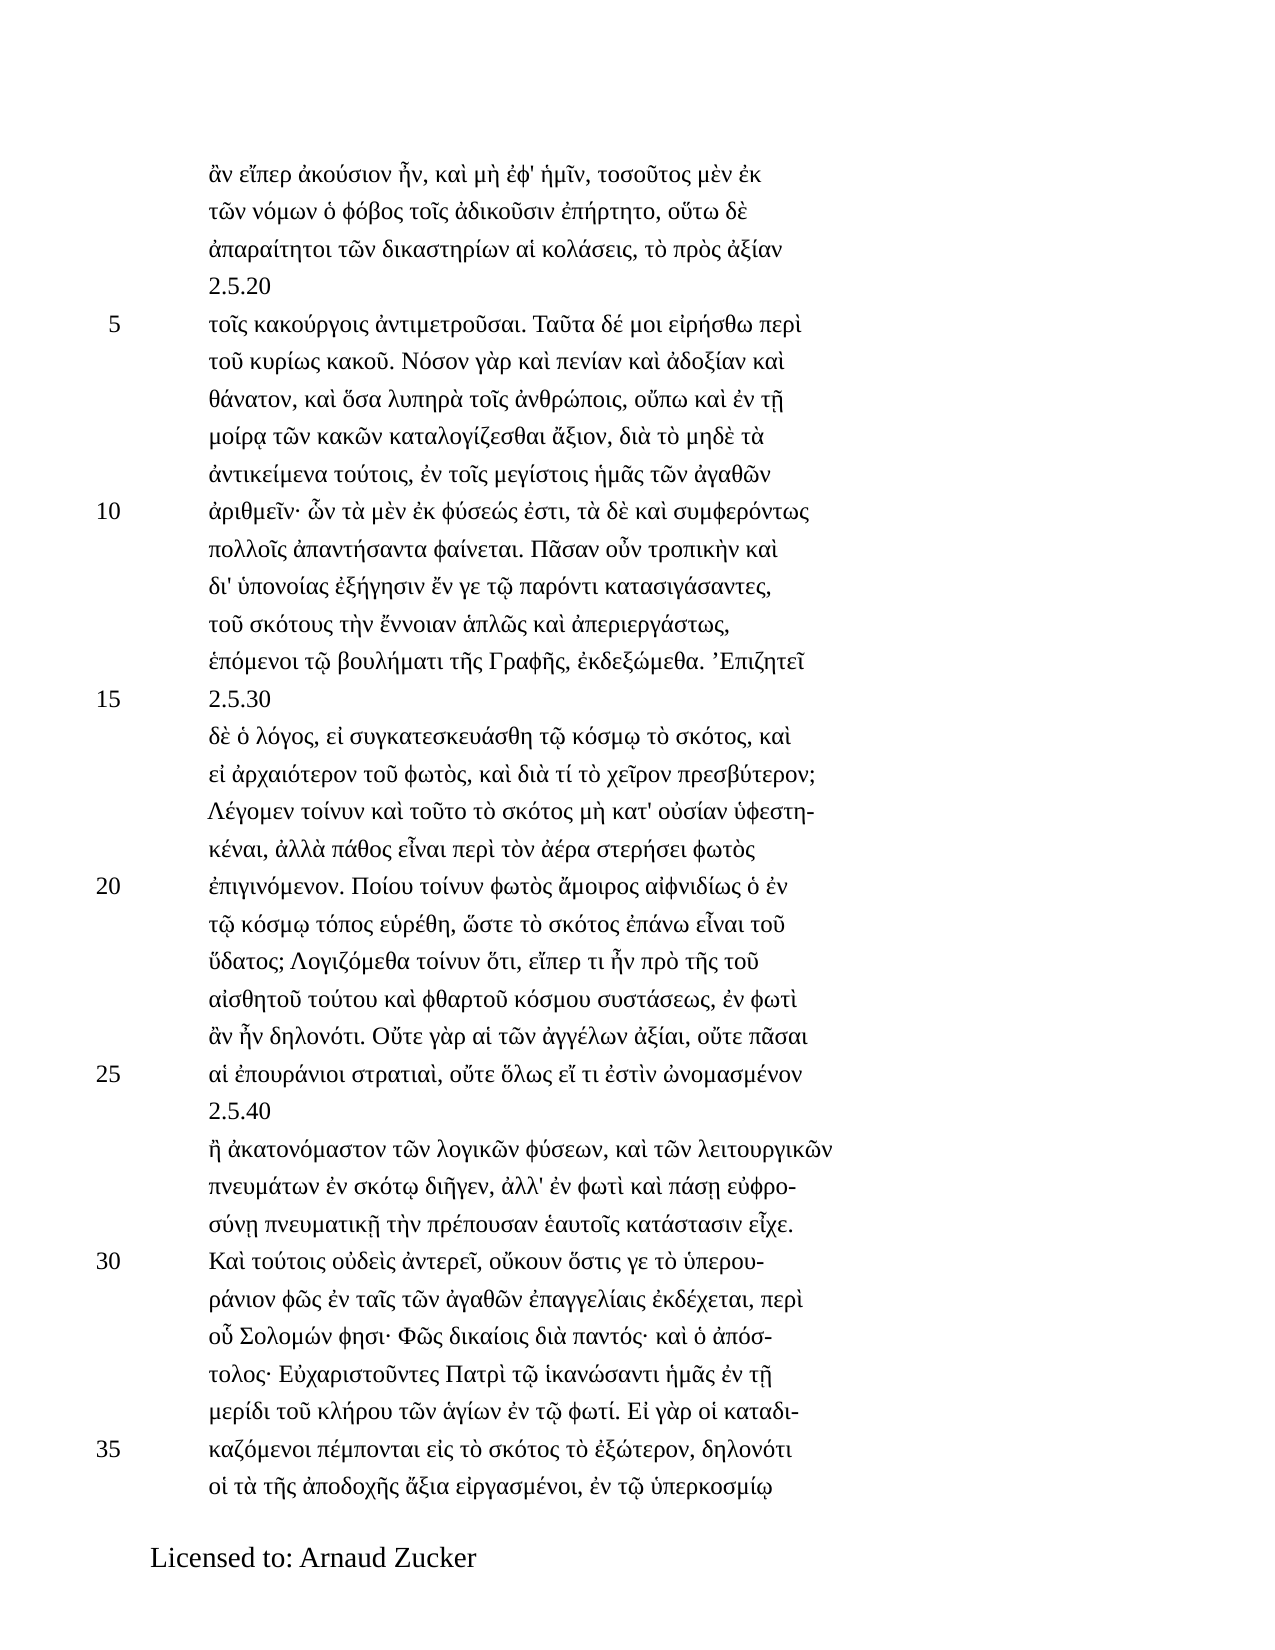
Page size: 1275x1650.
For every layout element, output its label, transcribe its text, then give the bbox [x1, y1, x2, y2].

text 2.5.40 [202, 1087, 1125, 1125]
text 2.5.20 [202, 262, 1125, 300]
text ἂν εἴπερ ἀκούσιον ἦν, καὶ μὴ ἐϕ' ἡμῖν, τοσοῦτος μὲν ἐκ τῶν νόμων ὁ ϕόβος τοῖς ἀδικοῦσιν ἐπήρτητο, οὕτω δὲ ἀπαραίτητοι τῶν δικαστηρίων αἱ κολάσεις, τὸ πρὸς ἀξίαν [202, 150, 1125, 262]
text ἢ ἀκατονόμαστον τῶν λογικῶν ϕύσεων, καὶ τῶν λειτουργικῶν πνευμάτων ἐν σκότῳ διῆγεν, ἀλλ' ἐν ϕωτὶ καὶ πάσῃ εὐϕρο- σύνῃ πνευματικῇ τὴν πρέπουσαν ἑαυτοῖς κατάστασιν εἶχε. Καὶ τούτοις οὐδεὶς ἀντερεῖ, οὔκουν ὅστις γε τὸ ὑπερου- ράνιον ϕῶς ἐν ταῖς τῶν ἀγαθῶν ἐπαγγελίαις ἐκδέχεται, περὶ οὗ Σολομών ϕησι· Φῶς δικαίοις διὰ παντός· καὶ ὁ ἀπόσ- τολος· Εὐχαριστοῦντες Πατρὶ τῷ ἱκανώσαντι ἡμᾶς ἐν τῇ μερίδι τοῦ κλήρου τῶν ἁγίων ἐν τῷ ϕωτί. Εἰ γὰρ οἱ καταδι- καζόμενοι πέμπονται εἰς τὸ σκότος τὸ ἐξώτερον, δηλονότι οἱ τὰ τῆς ἀποδοχῆς ἄξια εἰργασμένοι, ἐν τῷ ὑπερκοσμίῳ [202, 1125, 1125, 1500]
text δὲ ὁ λόγος, εἰ συγκατεσκευάσθη τῷ κόσμῳ τὸ σκότος, καὶ εἰ ἀρχαιότερον τοῦ ϕωτὸς, καὶ διὰ τί τὸ χεῖρον πρεσβύτερον; Λέγομεν τοίνυν καὶ τοῦτο τὸ σκότος μὴ κατ' οὐσίαν ὑϕεστη- κέναι, ἀλλὰ πάθος εἶναι περὶ τὸν ἀέρα στερήσει ϕωτὸς ἐπιγινόμενον. Ποίου τοίνυν ϕωτὸς ἄμοιρος αἰϕνιδίως ὁ ἐν τῷ κόσμῳ τόπος εὑρέθη, ὥστε τὸ σκότος ἐπάνω εἶναι τοῦ ὕδατος; Λογιζόμεθα τοίνυν ὅτι, εἴπερ τι ἦν πρὸ τῆς τοῦ αἰσθητοῦ τούτου καὶ ϕθαρτοῦ κόσμου συστάσεως, ἐν ϕωτὶ ἂν ἦν δηλονότι. Οὔτε γὰρ αἱ τῶν ἀγγέλων ἀξίαι, οὔτε πᾶσαι αἱ ἐπουράνιοι στρατιαὶ, οὔτε ὅλως εἴ τι ἐστὶν ὠνομασμένον [202, 712, 1125, 1087]
text τοῖς κακούργοις ἀντιμετροῦσαι. Ταῦτα δέ μοι εἰρήσθω περὶ τοῦ κυρίως κακοῦ. Νόσον γὰρ καὶ πενίαν καὶ ἀδοξίαν καὶ θάνατον, καὶ ὅσα λυπηρὰ τοῖς ἀνθρώποις, οὔπω καὶ ἐν τῇ μοίρᾳ τῶν κακῶν καταλογίζεσθαι ἄξιον, διὰ τὸ μηδὲ τὰ ἀντικείμενα τούτοις, ἐν τοῖς μεγίστοις ἡμᾶς τῶν ἀγαθῶν ἀριθμεῖν· ὧν τὰ μὲν ἐκ ϕύσεώς ἐστι, τὰ δὲ καὶ συμϕερόντως πολλοῖς ἀπαντήσαντα ϕαίνεται. Πᾶσαν οὖν τροπικὴν καὶ δι' ὑπονοίας ἐξήγησιν ἔν γε τῷ παρόντι κατασιγάσαντες, τοῦ σκότους τὴν ἔννοιαν ἁπλῶς καὶ ἀπεριεργάστως, ἑπόμενοι τῷ βουλήματι τῆς Γραϕῆς, ἐκδεξώμεθα. ’Επιζητεῖ [202, 300, 1125, 675]
text 2.5.30 [202, 675, 1125, 712]
